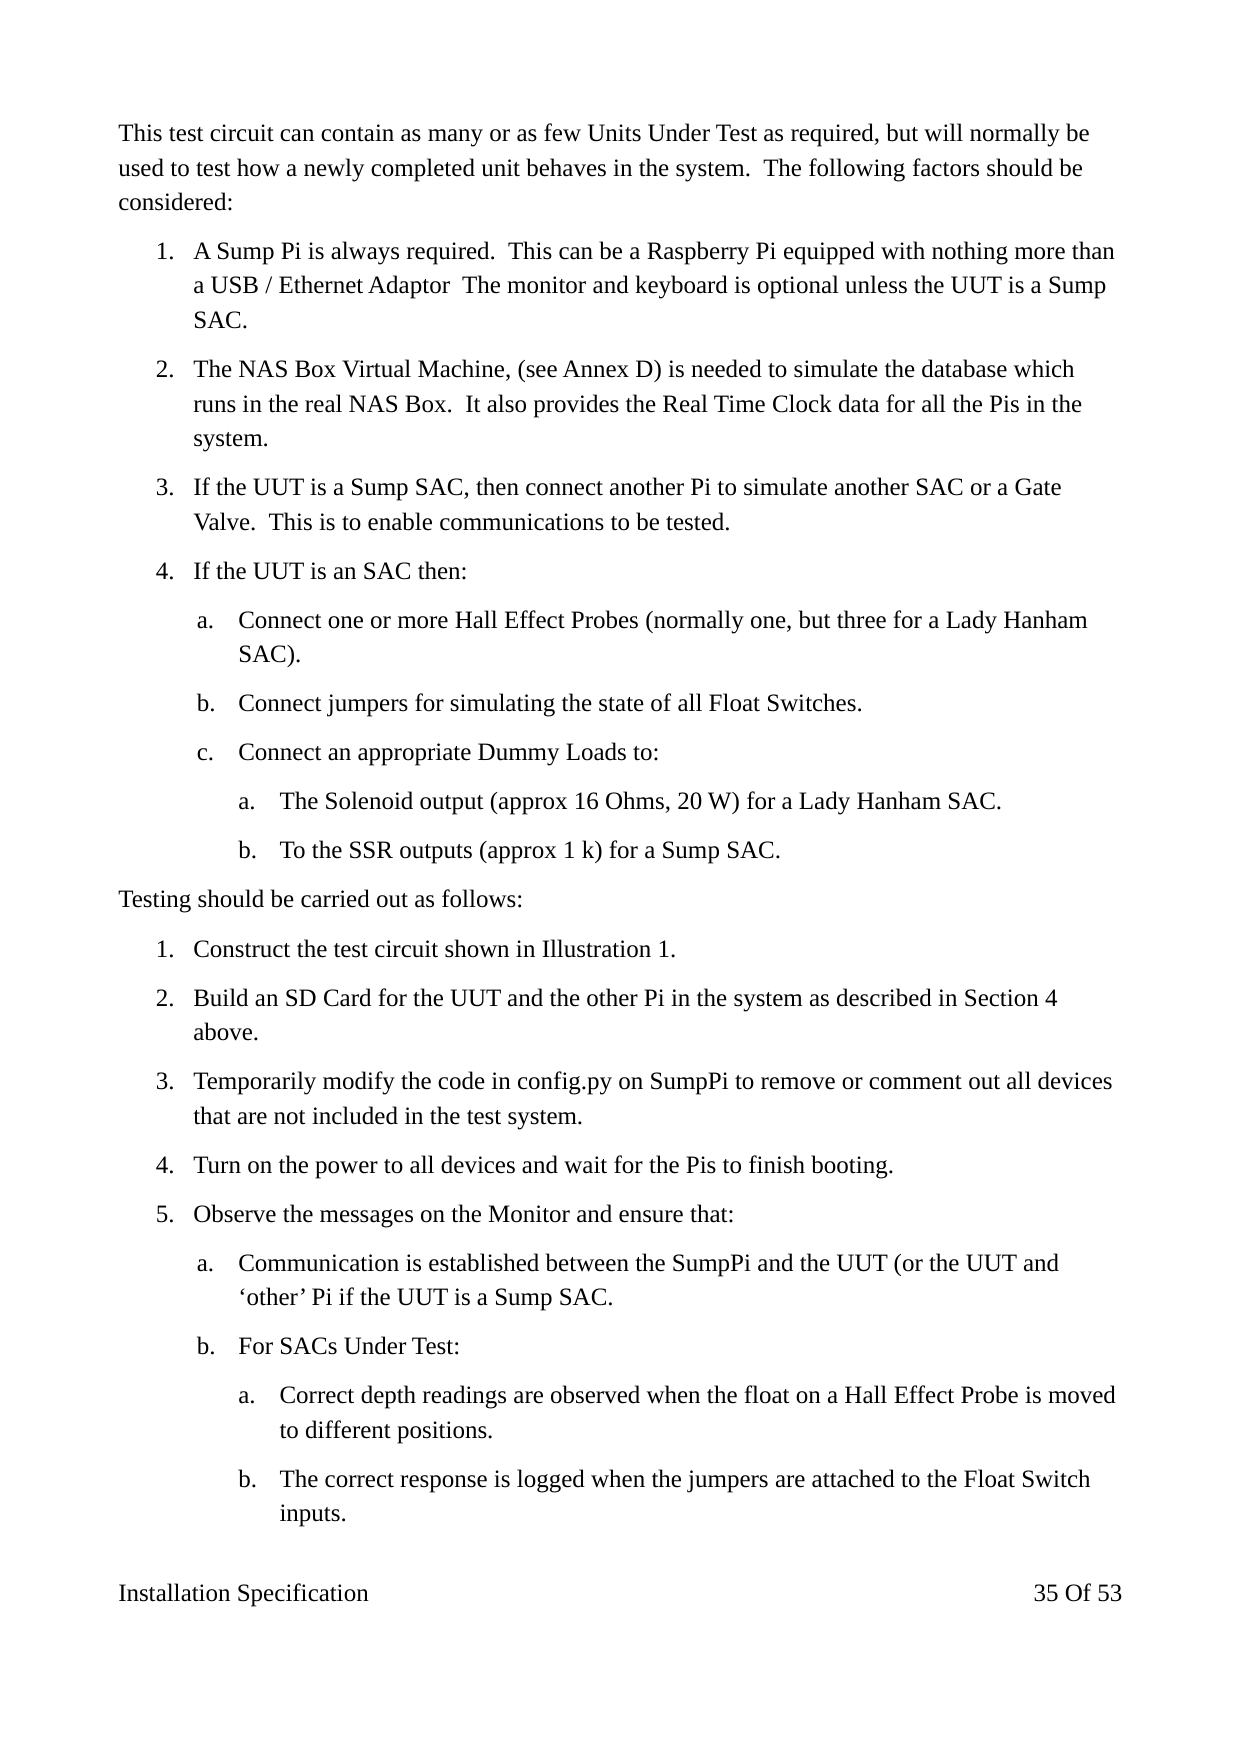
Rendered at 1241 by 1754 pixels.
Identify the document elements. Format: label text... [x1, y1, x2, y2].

list Temporarily modify the code in config.py on SumpPi to remove or comment out all devices that are not included in the test system. [156, 1066, 1122, 1129]
list If the UUT is a Sump SAC, then connect another Pi to simulate another SAC or a Gate Valve. This is to enable communications to be tested. [156, 472, 1122, 535]
list A Sump Pi is always required. This can be a Raspberry Pi equipped with nothing more than a USB / Ethernet Adaptor The monitor and keyboard is optional unless the UUT is a Sump SAC. [156, 236, 1122, 334]
list Connect one or more Hall Effect Probes (normally one, but three for a Lady Hanham SAC). [197, 605, 1122, 668]
list Turn on the power to all devices and wait for the Pis to finish booting. [156, 1150, 1122, 1178]
text This test circuit can contain as many or as few Units Under Test as required, but will normally be used to test how a newly completed unit behaves in the system. The following factors should be considered: [118, 118, 1122, 216]
list Correct depth readings are observed when the float on a Hall Effect Probe is moved to different positions. [238, 1381, 1122, 1444]
list For SACs Under Test: [197, 1331, 1122, 1360]
list The Solenoid output (approx 16 Ohms, 20 W) for a Lady Hanham SAC. [238, 786, 1122, 815]
list Observe the messages on the Monitor and ensure that: [156, 1199, 1122, 1228]
list The correct response is logged when the jumpers are attached to the Float Switch inputs. [238, 1464, 1122, 1527]
list Construct the test circuit shown in Illustration 1. [156, 934, 1122, 962]
list The NAS Box Virtual Machine, (see Annex D) is needed to simulate the database which runs in the real NAS Box. It also provides the Real Time Clock data for all the Pis in the system. [156, 354, 1122, 452]
list Communication is established between the SumpPi and the UUT (or the UUT and ‘other’ Pi if the UUT is a Sump SAC. [197, 1248, 1122, 1311]
list Build an SD Card for the UUT and the other Pi in the system as described in Section 4 above. [156, 983, 1122, 1046]
list If the UUT is an SAC then: [156, 556, 1122, 584]
list Connect jumpers for simulating the state of all Float Switches. [197, 688, 1122, 717]
text Testing should be carried out as follows: [118, 884, 1122, 913]
list To the SSR outputs (approx 1 k) for a Sump SAC. [238, 836, 1122, 864]
list Connect an appropriate Dummy Loads to: [197, 737, 1122, 766]
